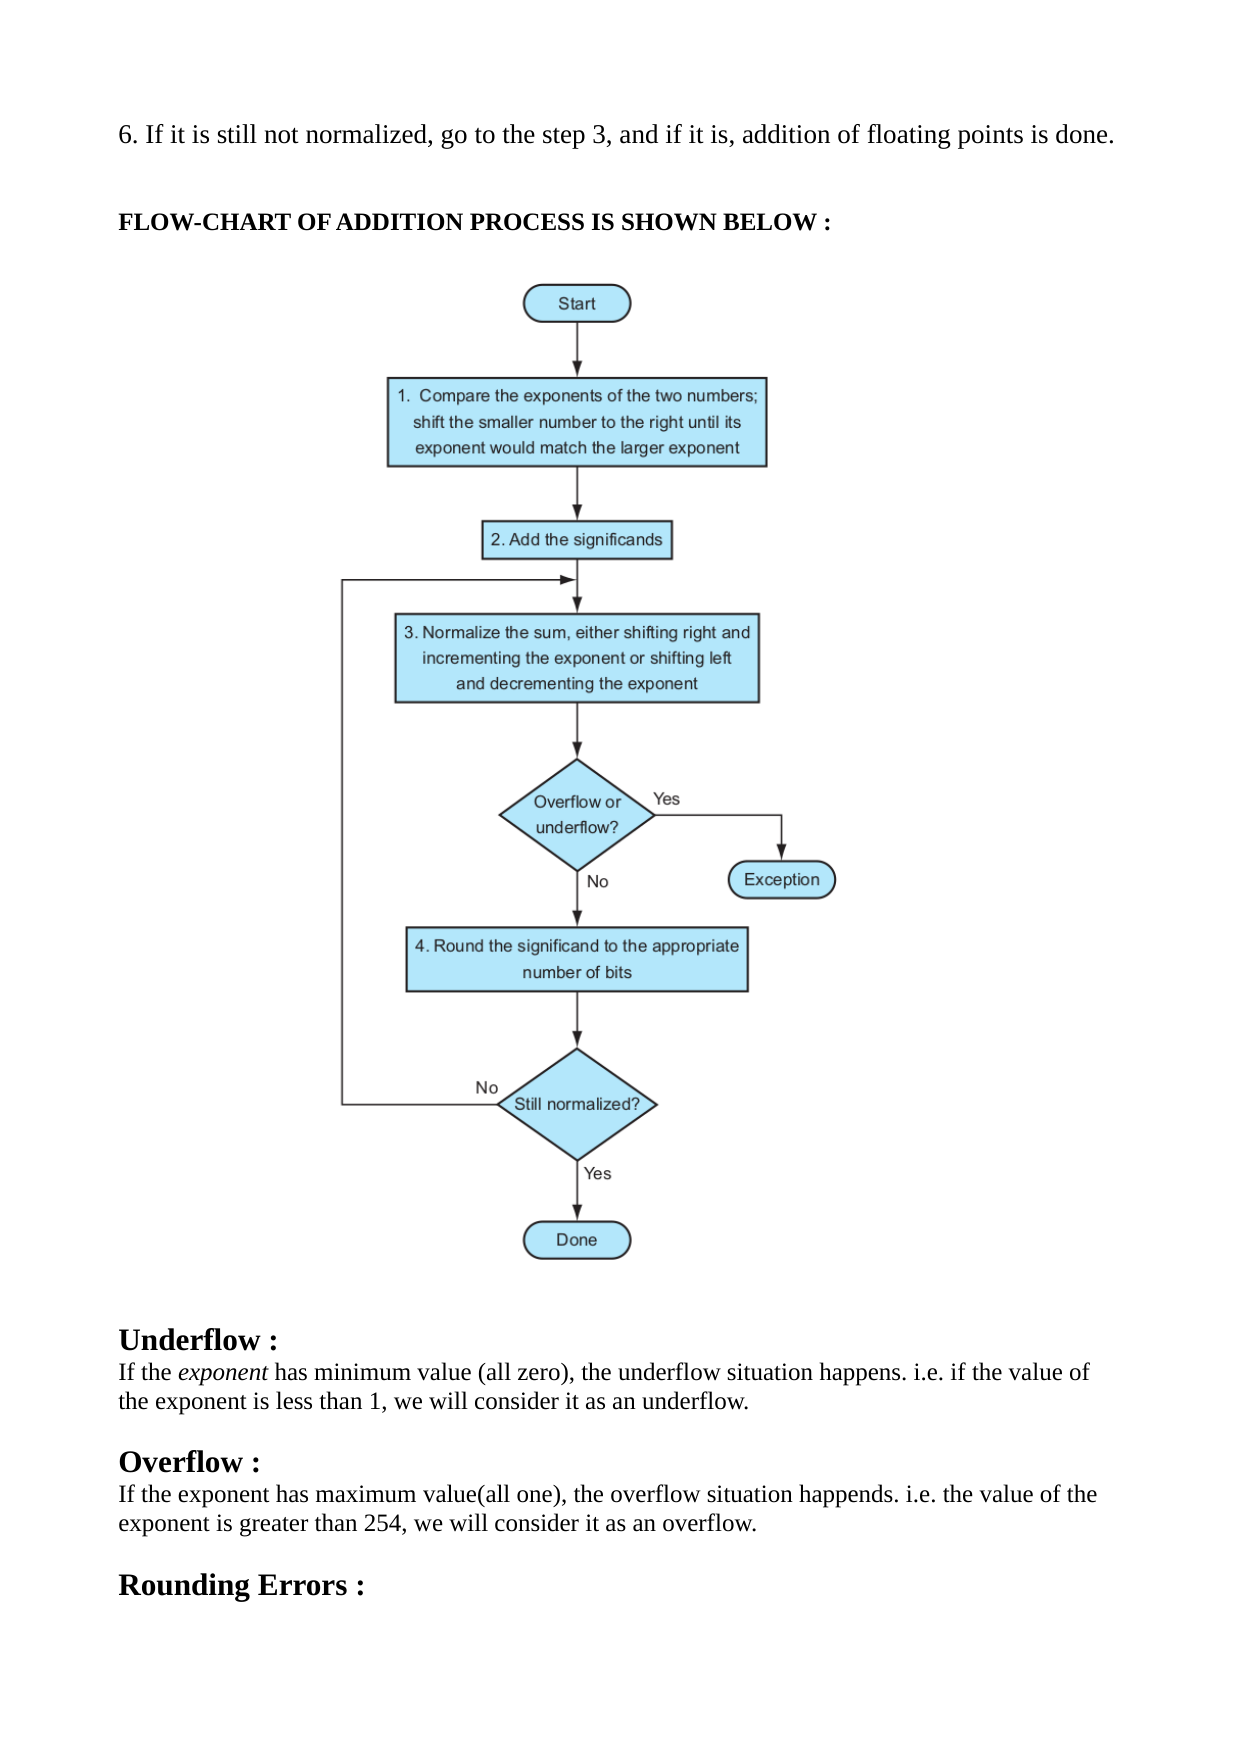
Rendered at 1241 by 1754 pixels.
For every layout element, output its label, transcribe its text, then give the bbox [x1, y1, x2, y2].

text FLOW-CHART OF ADDITION PROCESS IS SHOWN BELOW : [118, 207, 1122, 235]
text Overflow : [118, 1444, 1122, 1479]
text If the exponent has maximum value(all one), the overflow situation happends. i.e. the value of the exponent is greater than 254, we will consider it as an overflow. [118, 1479, 1122, 1537]
text 6. If it is still not normalized, go to the step 3, and if it is, addition of floating points is done. [118, 118, 1122, 149]
picture [118, 235, 1123, 1264]
text If the exponent has minimum value (all zero), the underflow situation happens. i.e. if the value of the exponent is less than 1, we will consider it as an underflow. [118, 1357, 1122, 1415]
text Underflow : [118, 1321, 1122, 1357]
text Rounding Errors : [118, 1566, 1122, 1602]
